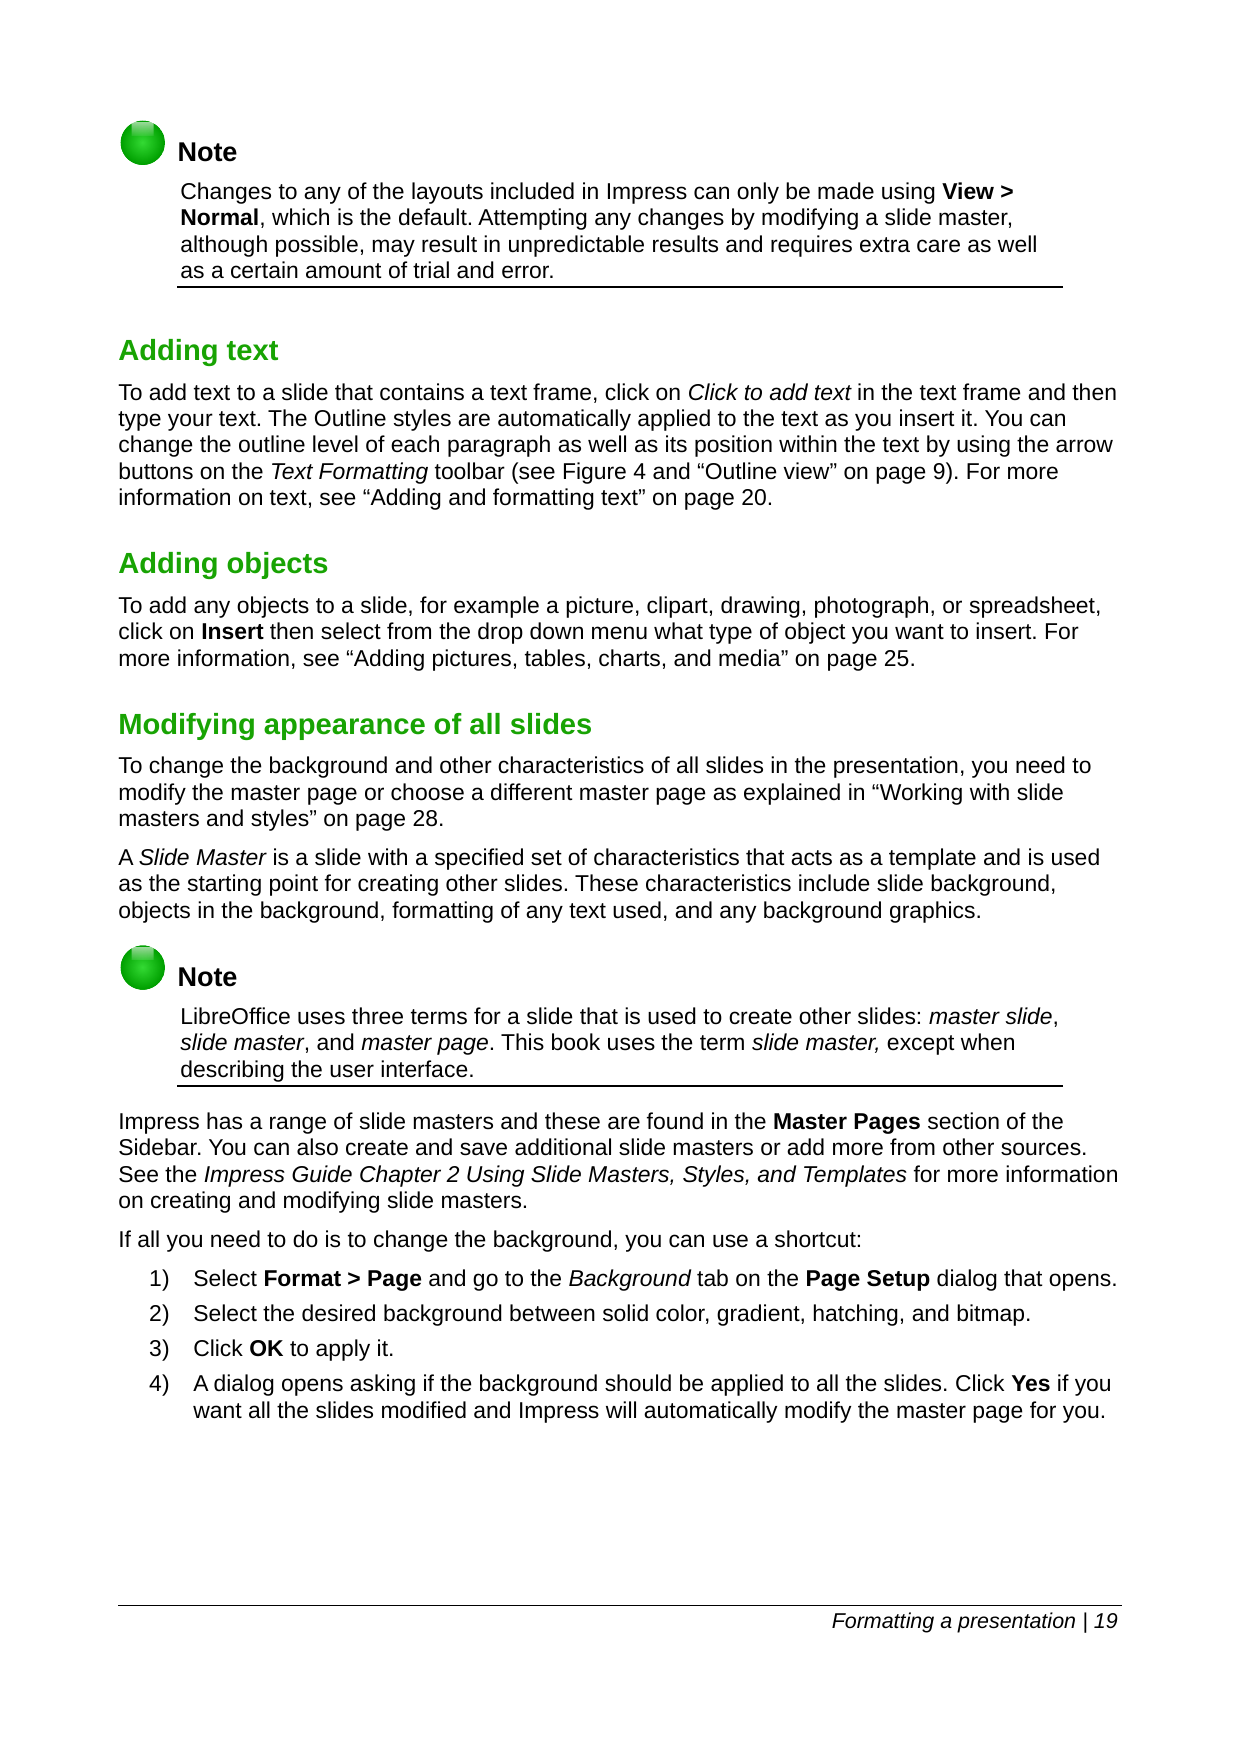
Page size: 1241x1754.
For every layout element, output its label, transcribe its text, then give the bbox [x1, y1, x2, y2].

subtitle Note [118, 118, 1122, 167]
list Click OK to apply it. [169, 1335, 1122, 1362]
text LibreOffice uses three terms for a slide that is used to create other slides: master slide, slide master, and master page. This book uses the term slide master, except when describing the user interface. [177, 1000, 1063, 1085]
list Select Format > Page and go to the Background tab on the Page Setup dialog that opens. [169, 1265, 1122, 1291]
list Select the desired background between solid color, gradient, hatching, and bitmap. [169, 1300, 1122, 1326]
text To add any objects to a slide, for example a picture, clipart, drawing, photograph, or spreadsheet, click on Insert then select from the drop down menu what type of object you want to insert. For more information, see “Adding pictures, tables, charts, and media” on page 25. [118, 592, 1122, 671]
text To change the background and other characteristics of all slides in the presentation, you need to modify the master page or choose a different master page as explained in “Working with slide masters and styles” on page 28. [118, 752, 1122, 831]
text A Slide Master is a slide with a specified set of characteristics that acts as a template and is used as the starting point for creating other slides. These characteristics include slide background, objects in the background, formatting of any text used, and any background graphics. [118, 844, 1122, 923]
subtitle Adding text [118, 333, 1122, 367]
subtitle Adding objects [118, 546, 1122, 580]
list A dialog opens asking if the background should be applied to all the slides. Click Yes if you want all the slides modified and Impress will automatically modify the master page for you. [169, 1370, 1122, 1423]
text Impress has a range of slide masters and these are found in the Master Pages section of the Sidebar. You can also create and save additional slide masters or add more from other sources. See the Impress Guide Chapter 2 Using Slide Masters, Styles, and Templates for more information on creating and modifying slide masters. [118, 1108, 1122, 1213]
text To add text to a slide that contains a text frame, click on Click to add text in the text frame and then type your text. The Outline styles are automatically applied to the text as you insert it. You can change the outline level of each paragraph as well as its position within the text by using the arrow buttons on the Text Formatting toolbar (see Figure 4 and “Outline view” on page 9). For more information on text, see “Adding and formatting text” on page 20. [118, 378, 1122, 510]
list If all you need to do is to change the background, you can use a shortcut: [118, 1226, 1122, 1252]
subtitle Note [118, 943, 1122, 992]
subtitle Modifying appearance of all slides [118, 707, 1122, 741]
text Changes to any of the layouts included in Impress can only be made using View > Normal, which is the default. Attempting any changes by modifying a slide master, although possible, may result in unpredictable results and requires extra care as well as a certain amount of trial and error. [177, 175, 1063, 286]
